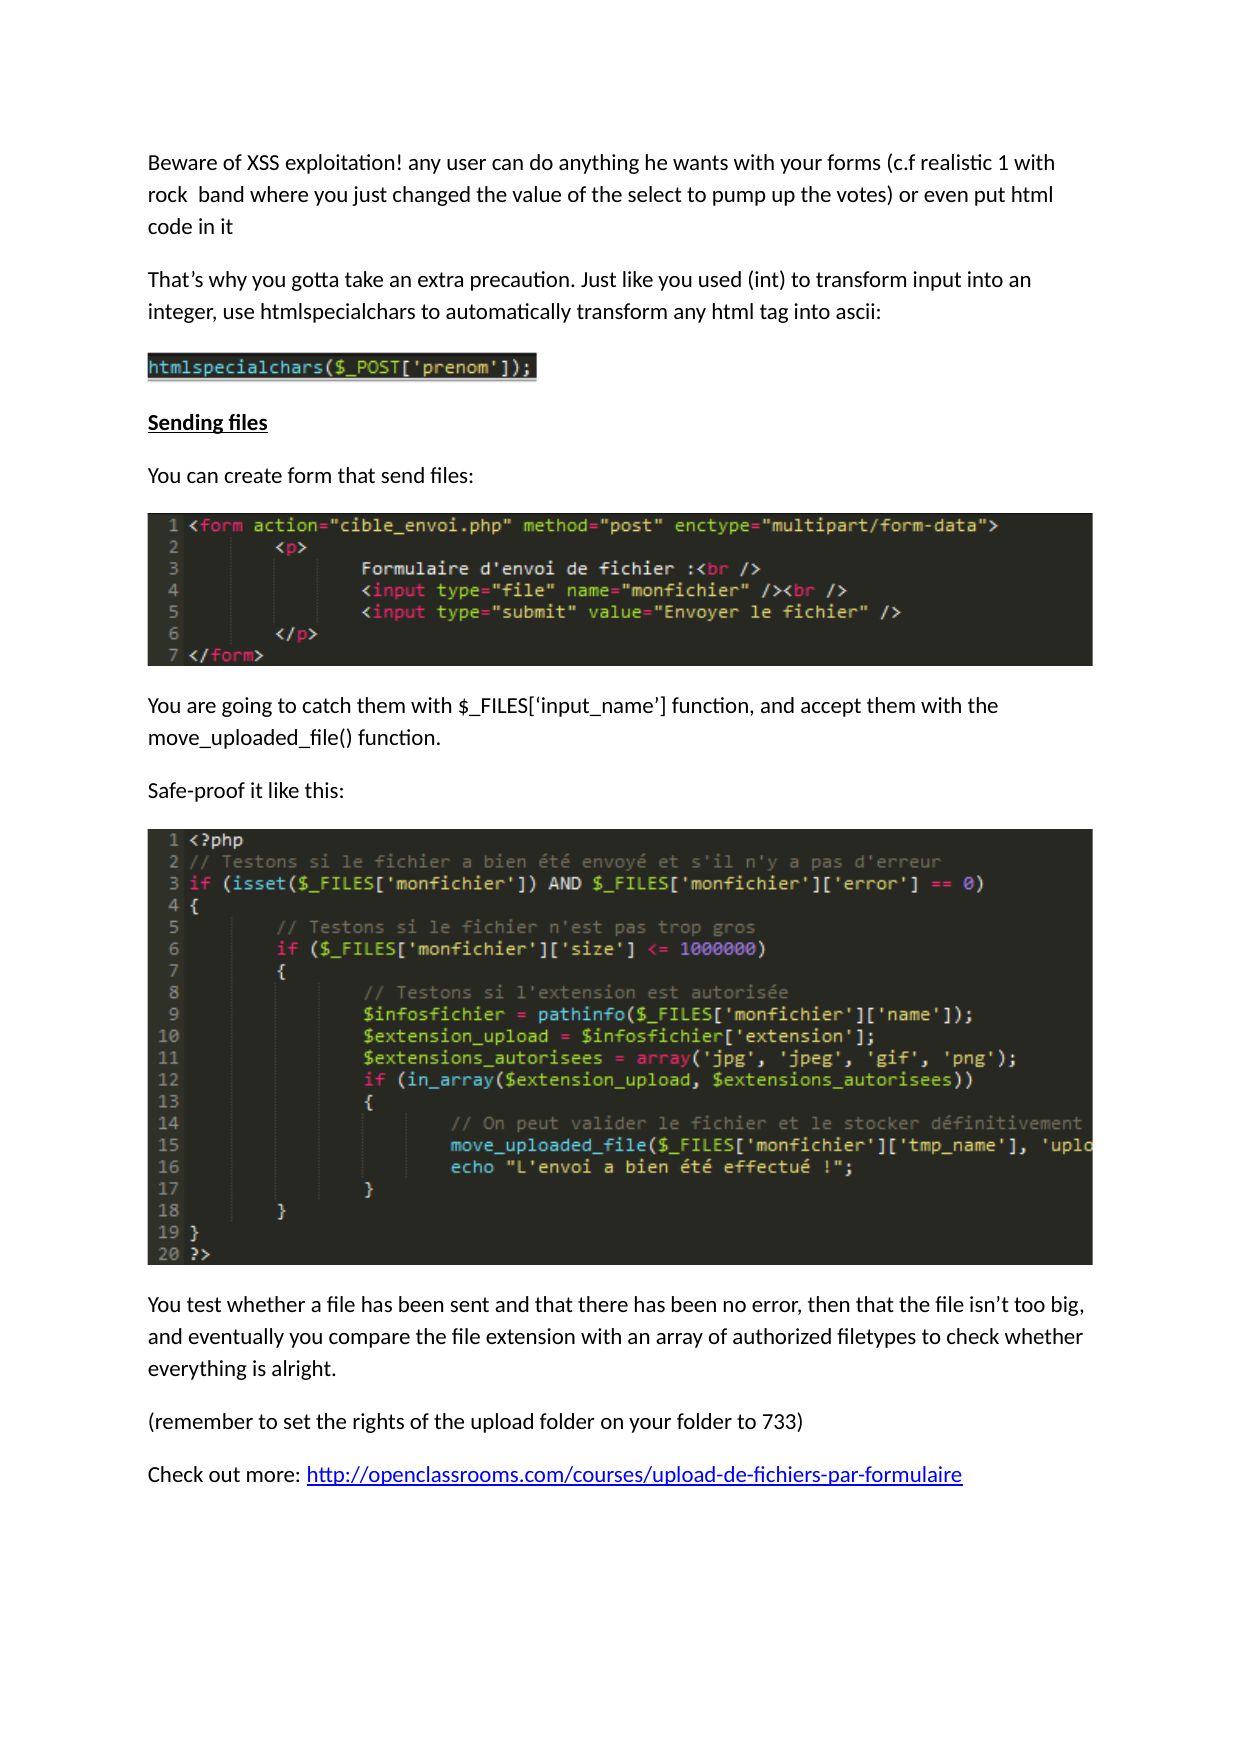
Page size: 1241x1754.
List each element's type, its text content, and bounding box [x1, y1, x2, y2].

text Sending files [148, 408, 1093, 436]
text Beware of XSS exploitation! any user can do anything he wants with your forms (c.f realistic 1 with rock band where you just changed the value of the select to pump up the votes) or even put html code in it [148, 148, 1093, 240]
picture [147, 350, 537, 383]
picture [147, 829, 1093, 1265]
picture [147, 513, 1093, 666]
text You test whether a file has been sent and that there has been no error, then that the file isn’t too big, and eventually you compare the file extension with an array of authorized filetypes to check whether everything is alright. [148, 1290, 1093, 1382]
text You can create form that send files: [148, 461, 1093, 489]
text You are going to catch them with $_FILES[‘input_name’] function, and accept them with the move_uploaded_file() function. [148, 691, 1093, 751]
text Safe-proof it like this: [148, 776, 1093, 804]
text Check out more: http://openclassrooms.com/courses/upload-de-fichiers-par-formulaire [148, 1460, 1093, 1488]
text That’s why you gotta take an extra precaution. Just like you used (int) to transform input into an integer, use htmlspecialchars to automatically transform any html tag into ascii: [148, 265, 1093, 325]
text (remember to set the rights of the upload folder on your folder to 733) [148, 1407, 1093, 1435]
